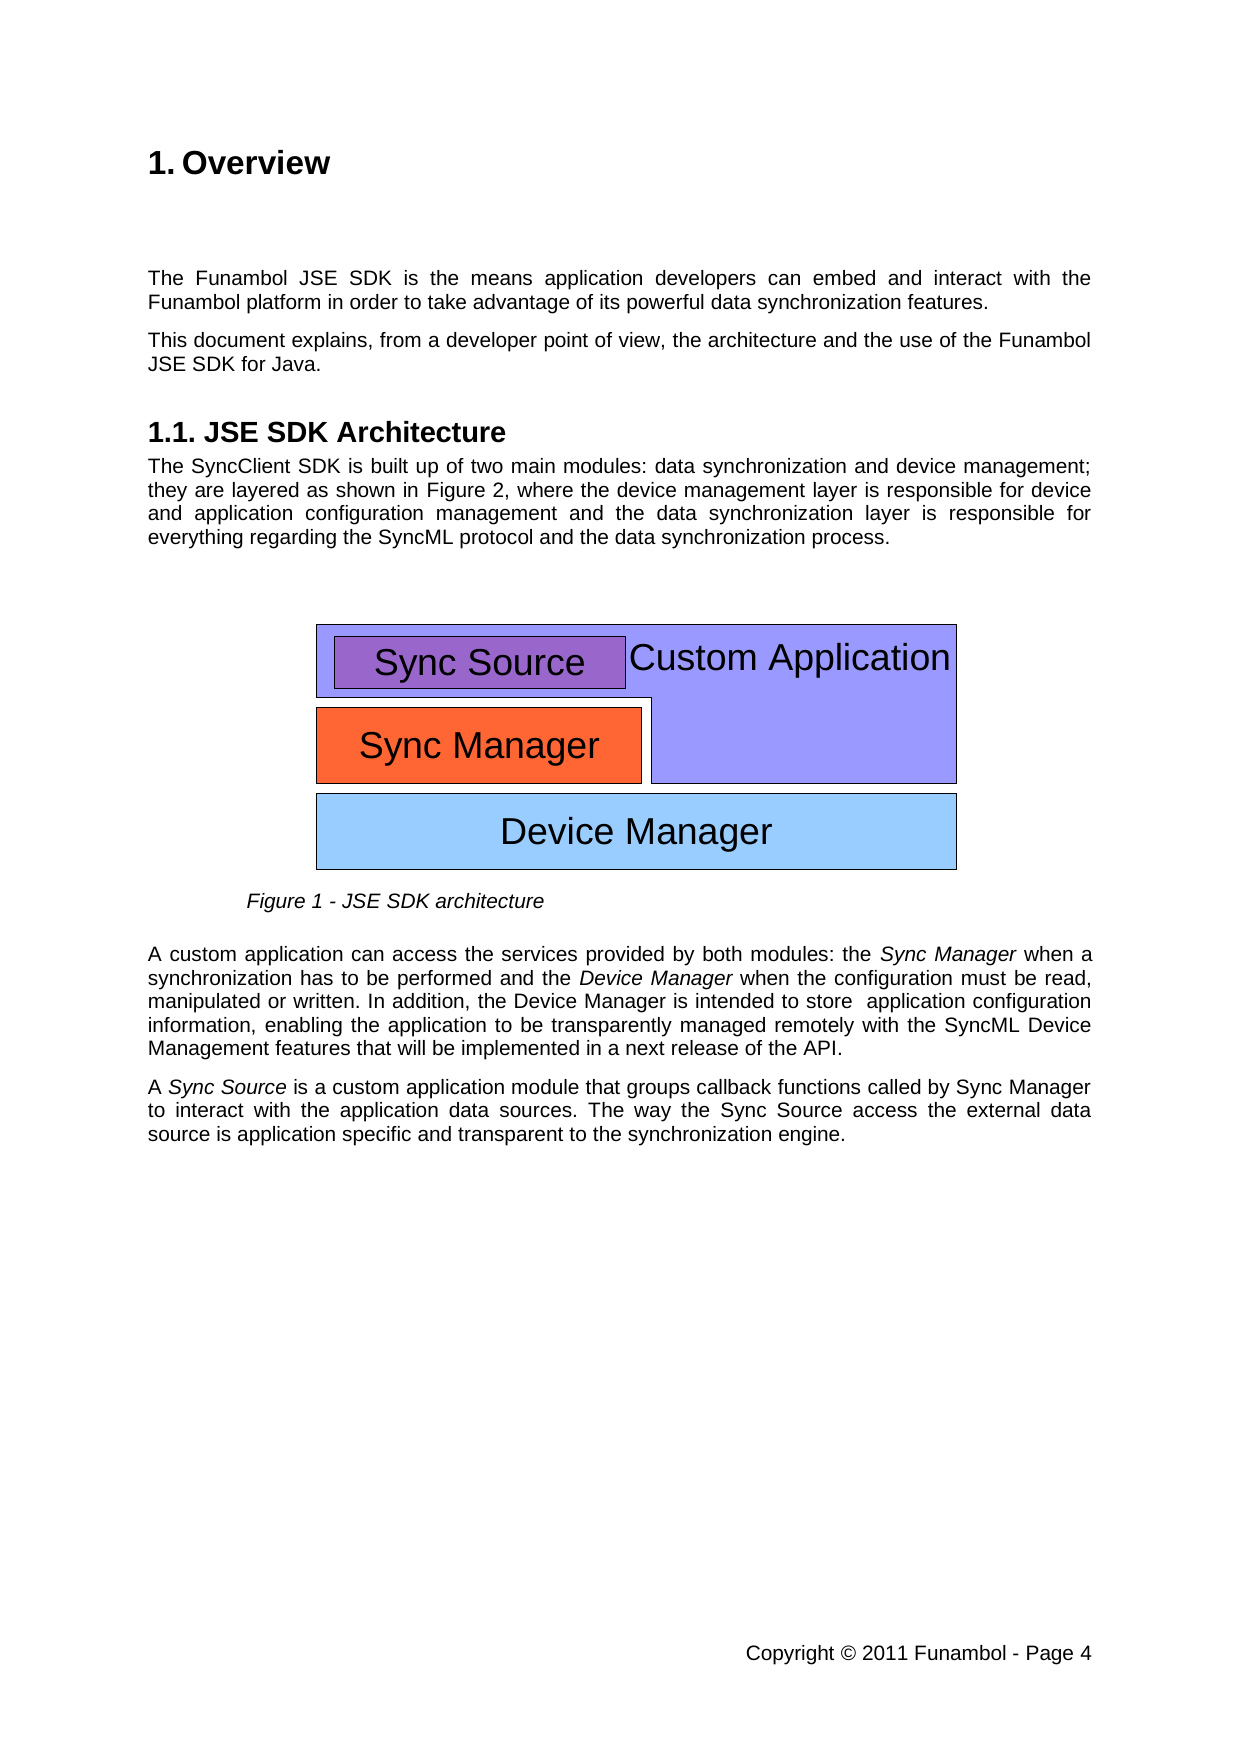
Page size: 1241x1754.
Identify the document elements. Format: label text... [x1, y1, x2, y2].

subtitle Overview [148, 144, 1093, 181]
text Figure 1 - JSE SDK architecture [246, 586, 994, 913]
text A Sync Source is a custom application module that groups callback functions called by Sync Manager to interact with the application data sources. The way the Sync Source access the external data source is application specific and transparent to the synchronization engine. [148, 1075, 1093, 1146]
subtitle JSE SDK Architecture [148, 416, 1093, 448]
text The Funambol JSE SDK is the means application developers can embed and interact with the Funambol platform in order to take advantage of its powerful data synchronization features. [148, 267, 1093, 314]
text A custom application can access the services provided by both modules: the Sync Manager when a synchronization has to be performed and the Device Manager when the configuration must be read, manipulated or written. In addition, the Device Manager is intended to store application configuration information, enabling the application to be transparently managed remotely with the SyncML Device Management features that will be implemented in a next release of the API. [148, 564, 1093, 1060]
text This document explains, from a developer point of view, the architecture and the use of the Funambol JSE SDK for Java. [148, 329, 1093, 376]
text The SyncClient SDK is built up of two main modules: data synchronization and device management; they are layered as shown in Figure 2, where the device management layer is responsible for device and application configuration management and the data synchronization layer is responsible for everything regarding the SyncML protocol and the data synchronization process. [148, 454, 1093, 549]
